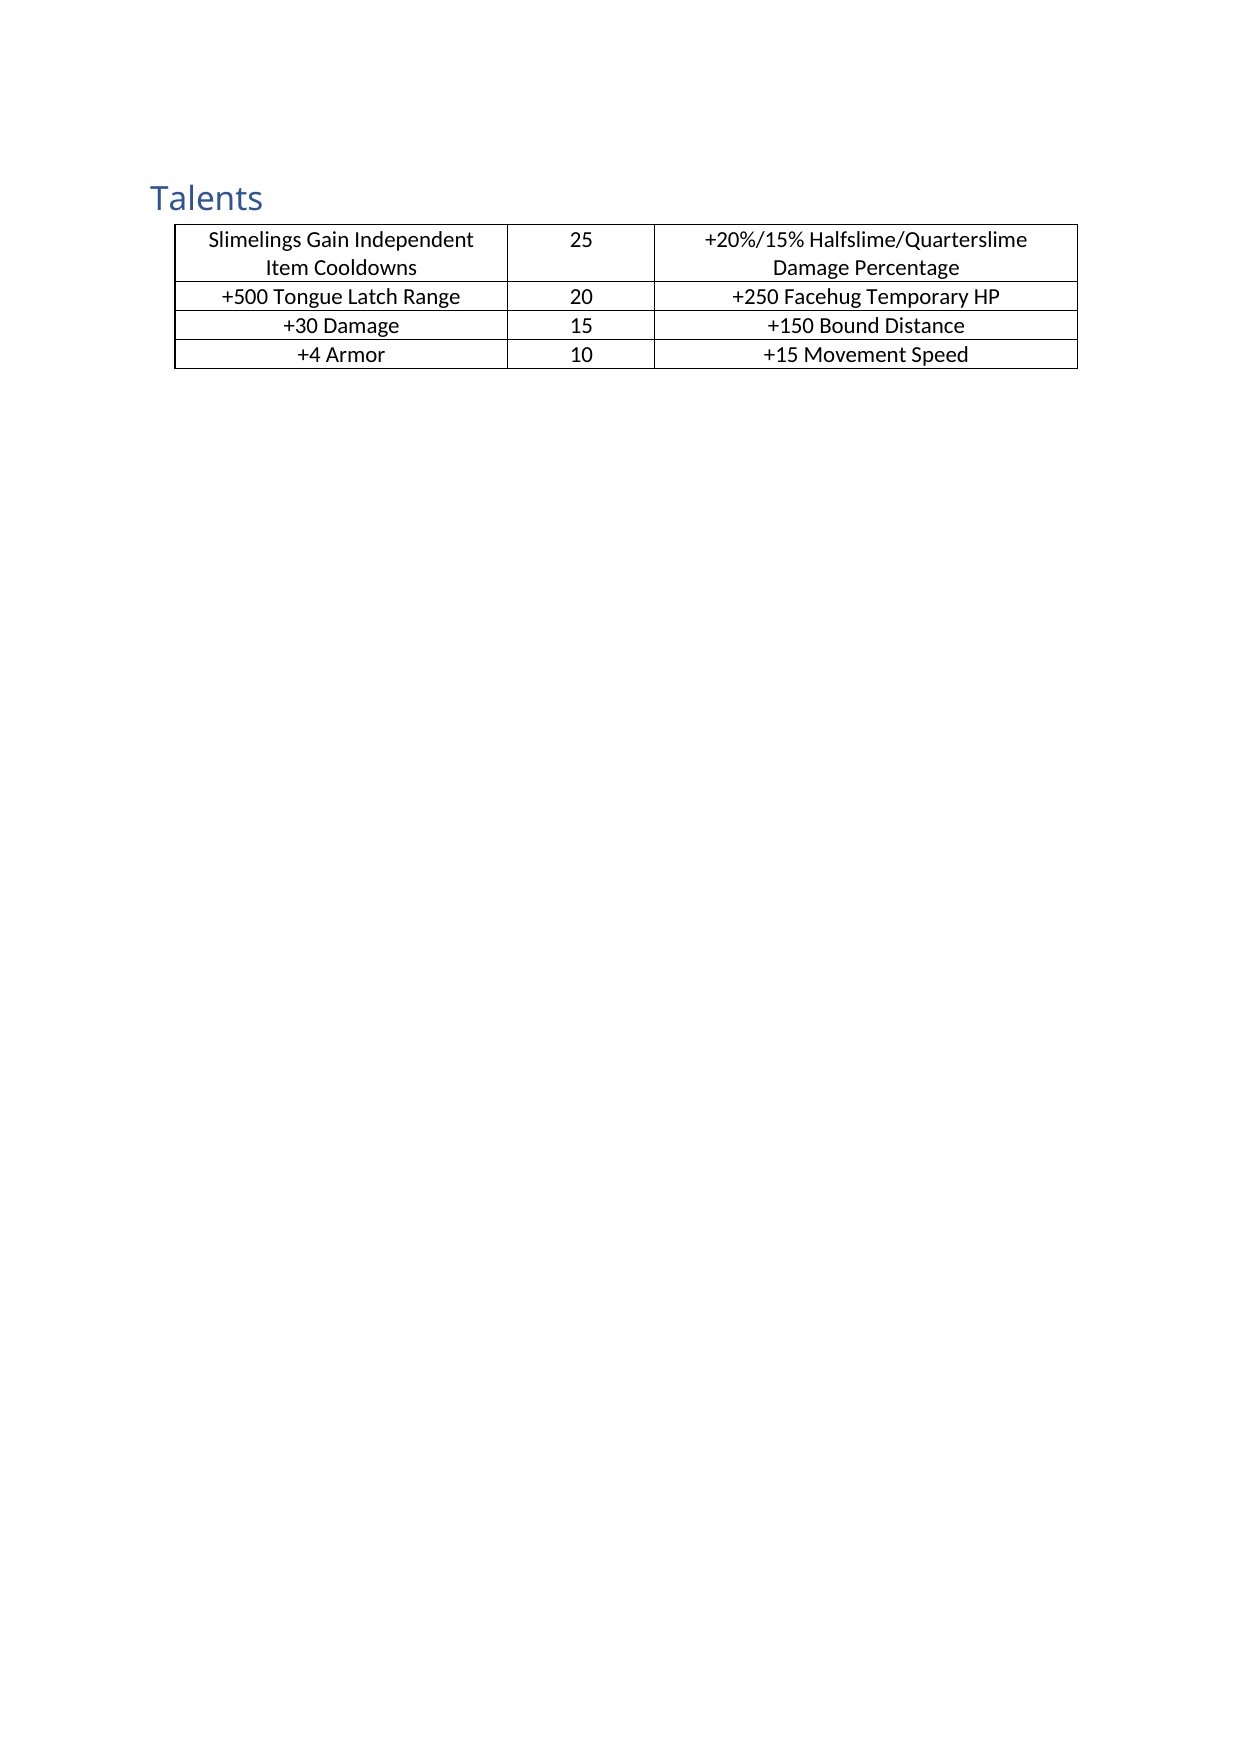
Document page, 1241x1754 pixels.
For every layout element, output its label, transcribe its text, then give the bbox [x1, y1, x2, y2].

table_header +20%/15% Halfslime/Quarterslime Damage Percentage [655, 225, 1077, 281]
table_cell 10 [508, 340, 654, 368]
table_cell +4 Armor [176, 340, 507, 368]
table_cell 15 [508, 311, 654, 339]
table_cell +250 Facehug Temporary HP [655, 282, 1077, 310]
table_cell +150 Bound Distance [655, 311, 1077, 339]
subtitle Talents [150, 175, 1090, 220]
table_header 25 [508, 225, 654, 281]
table_cell 20 [508, 282, 654, 310]
table_header Slimelings Gain Independent Item Cooldowns [176, 225, 507, 281]
table_cell +30 Damage [176, 311, 507, 339]
table_cell +500 Tongue Latch Range [176, 282, 507, 310]
table_cell +15 Movement Speed [655, 340, 1077, 368]
